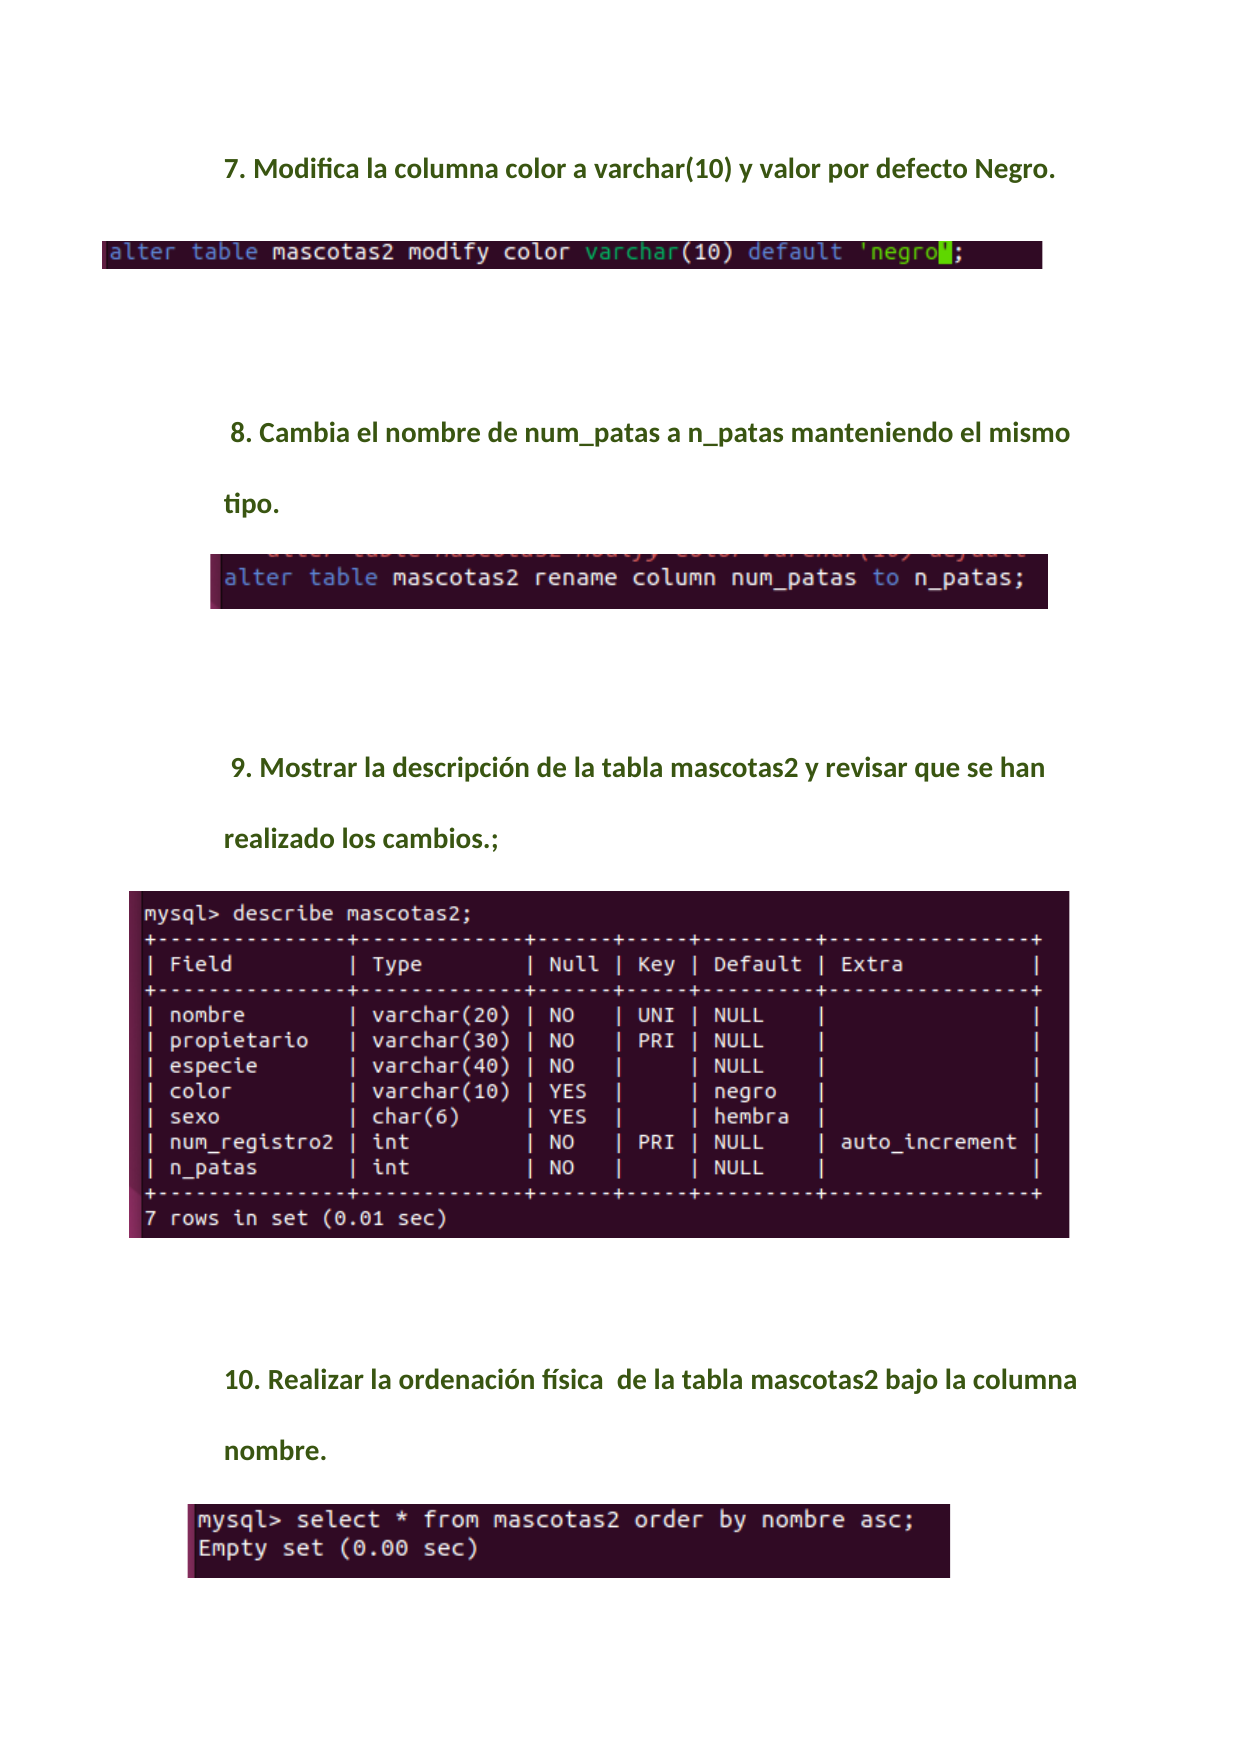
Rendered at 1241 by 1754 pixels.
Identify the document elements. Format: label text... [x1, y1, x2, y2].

text 10. Realizar la ordenación física de la tabla mascotas2 bajo la columna nombre. [224, 1361, 1090, 1468]
text 9. Mostrar la descripción de la tabla mascotas2 y revisar que se han realizado los cambios.; [224, 749, 1090, 856]
text 7. Modifica la columna color a varchar(10) y valor por defecto Negro. [224, 150, 1090, 186]
text 8. Cambia el nombre de num_patas a n_patas manteniendo el mismo tipo. [224, 414, 1090, 521]
picture [129, 891, 1070, 1238]
picture [210, 554, 1048, 609]
picture [187, 1504, 951, 1578]
picture [102, 241, 1043, 269]
